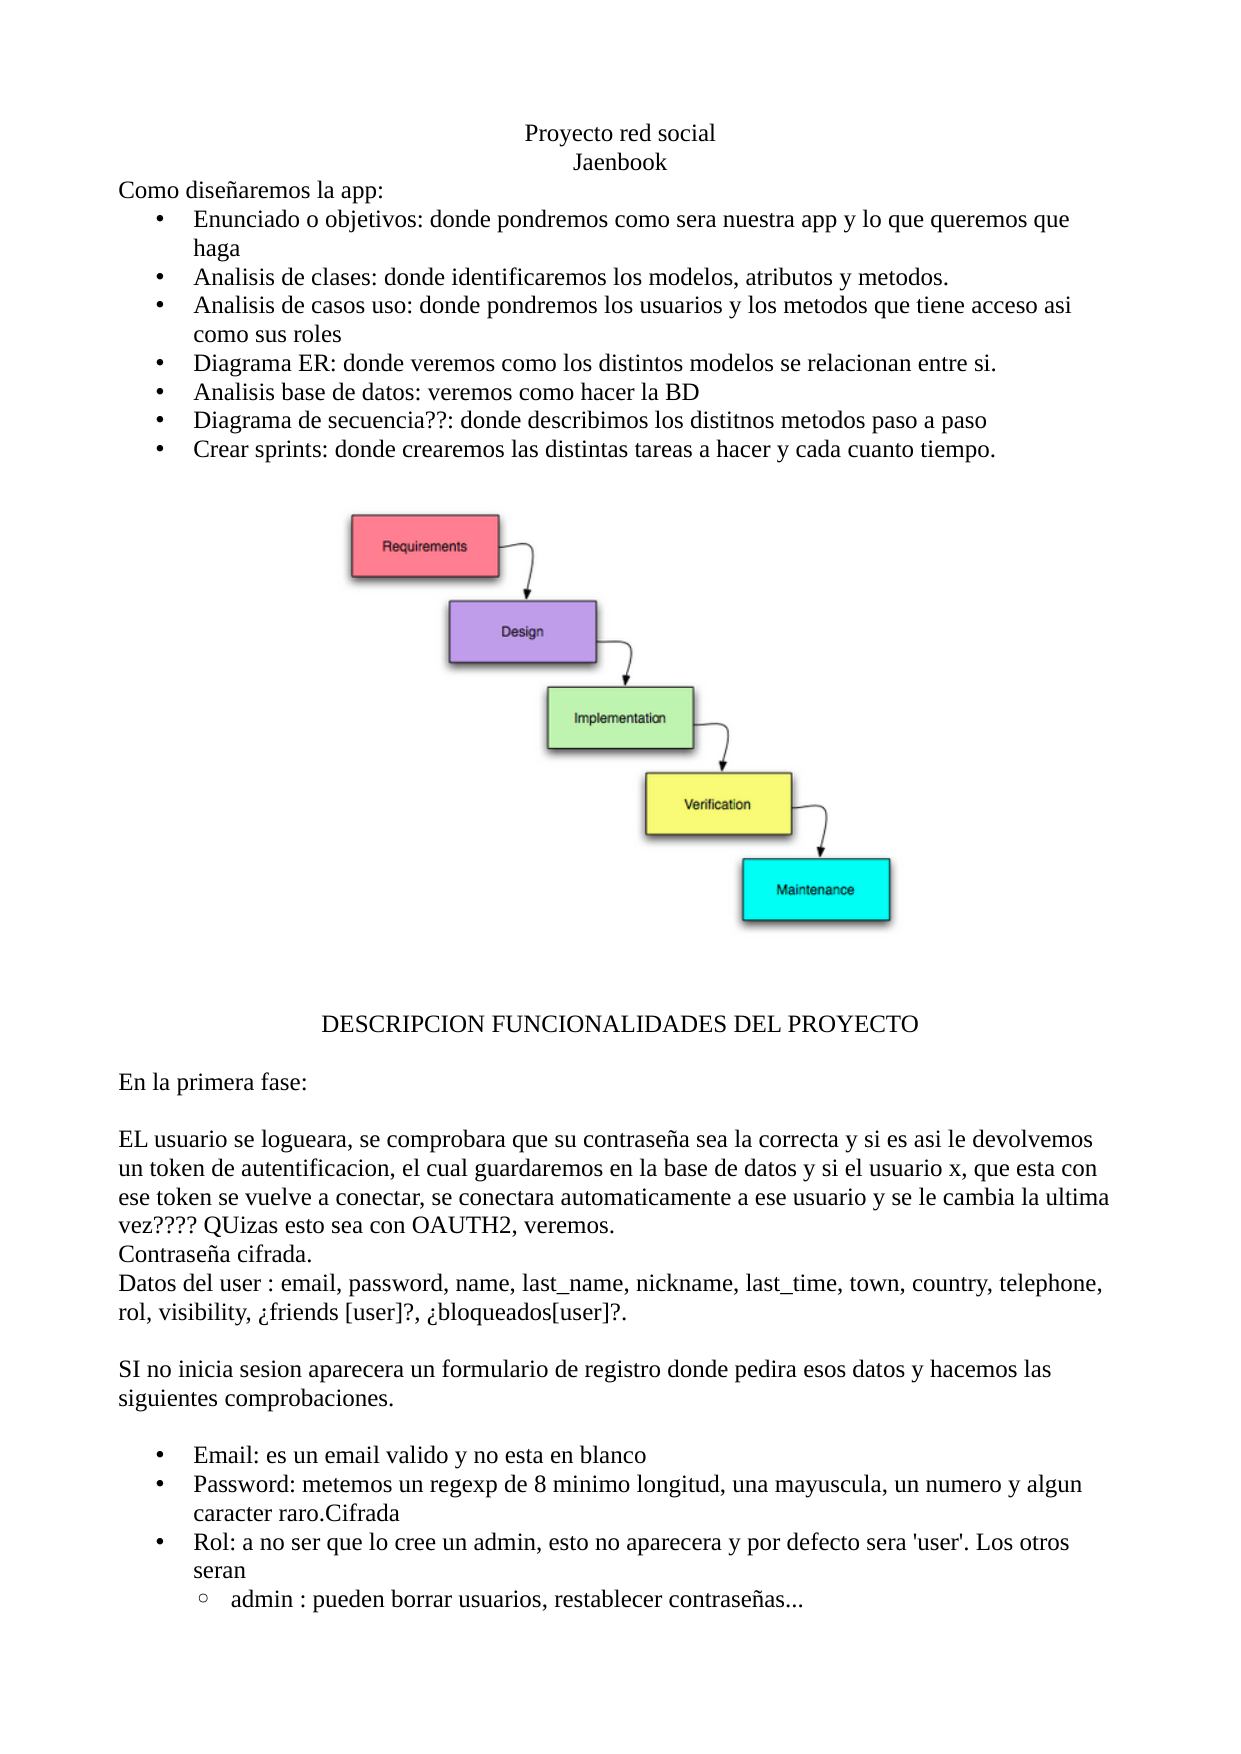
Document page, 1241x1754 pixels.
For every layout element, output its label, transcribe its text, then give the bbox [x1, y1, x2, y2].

text Como diseñaremos la app: [118, 176, 1122, 204]
list Analisis base de datos: veremos como hacer la BD [156, 377, 1122, 406]
text SI no inicia sesion aparecera un formulario de registro donde pedira esos datos y hacemos las siguientes comprobaciones. [118, 1354, 1122, 1412]
list Rol: a no ser que lo cree un admin, esto no aparecera y por defecto sera 'user'. Los otros seran [156, 1527, 1122, 1584]
text Proyecto red social [118, 118, 1122, 147]
text DESCRIPCION FUNCIONALIDADES DEL PROYECTO [118, 1009, 1122, 1038]
list admin : pueden borrar usuarios, restablecer contraseñas... [193, 1584, 1122, 1613]
list Diagrama de secuencia??: donde describimos los distitnos metodos paso a paso [156, 406, 1122, 434]
text EL usuario se logueara, se comprobara que su contraseña sea la correcta y si es asi le devolvemos un token de autentificacion, el cual guardaremos en la base de datos y si el usuario x, que esta con ese token se vuelve a conectar, se conectara automaticamente a ese usuario y se le cambia la ultima vez???? QUizas esto sea con OAUTH2, veremos. [118, 1124, 1122, 1239]
text Jaenbook [118, 147, 1122, 176]
list Password: metemos un regexp de 8 minimo longitud, una mayuscula, un numero y algun caracter raro.Cifrada [156, 1469, 1122, 1527]
picture [291, 463, 949, 1002]
list Crear sprints: donde crearemos las distintas tareas a hacer y cada cuanto tiempo. [156, 434, 1122, 463]
text En la primera fase: [118, 1067, 1122, 1096]
text Contraseña cifrada. [118, 1239, 1122, 1268]
list Analisis de casos uso: donde pondremos los usuarios y los metodos que tiene acceso asi como sus roles [156, 291, 1122, 348]
list Email: es un email valido y no esta en blanco [156, 1441, 1122, 1469]
list Analisis de clases: donde identificaremos los modelos, atributos y metodos. [156, 262, 1122, 291]
list Enunciado o objetivos: donde pondremos como sera nuestra app y lo que queremos que haga [156, 204, 1122, 262]
list Diagrama ER: donde veremos como los distintos modelos se relacionan entre si. [156, 348, 1122, 377]
text Datos del user : email, password, name, last_name, nickname, last_time, town, country, telephone, rol, visibility, ¿friends [user]?, ¿bloqueados[user]?. [118, 1268, 1122, 1326]
